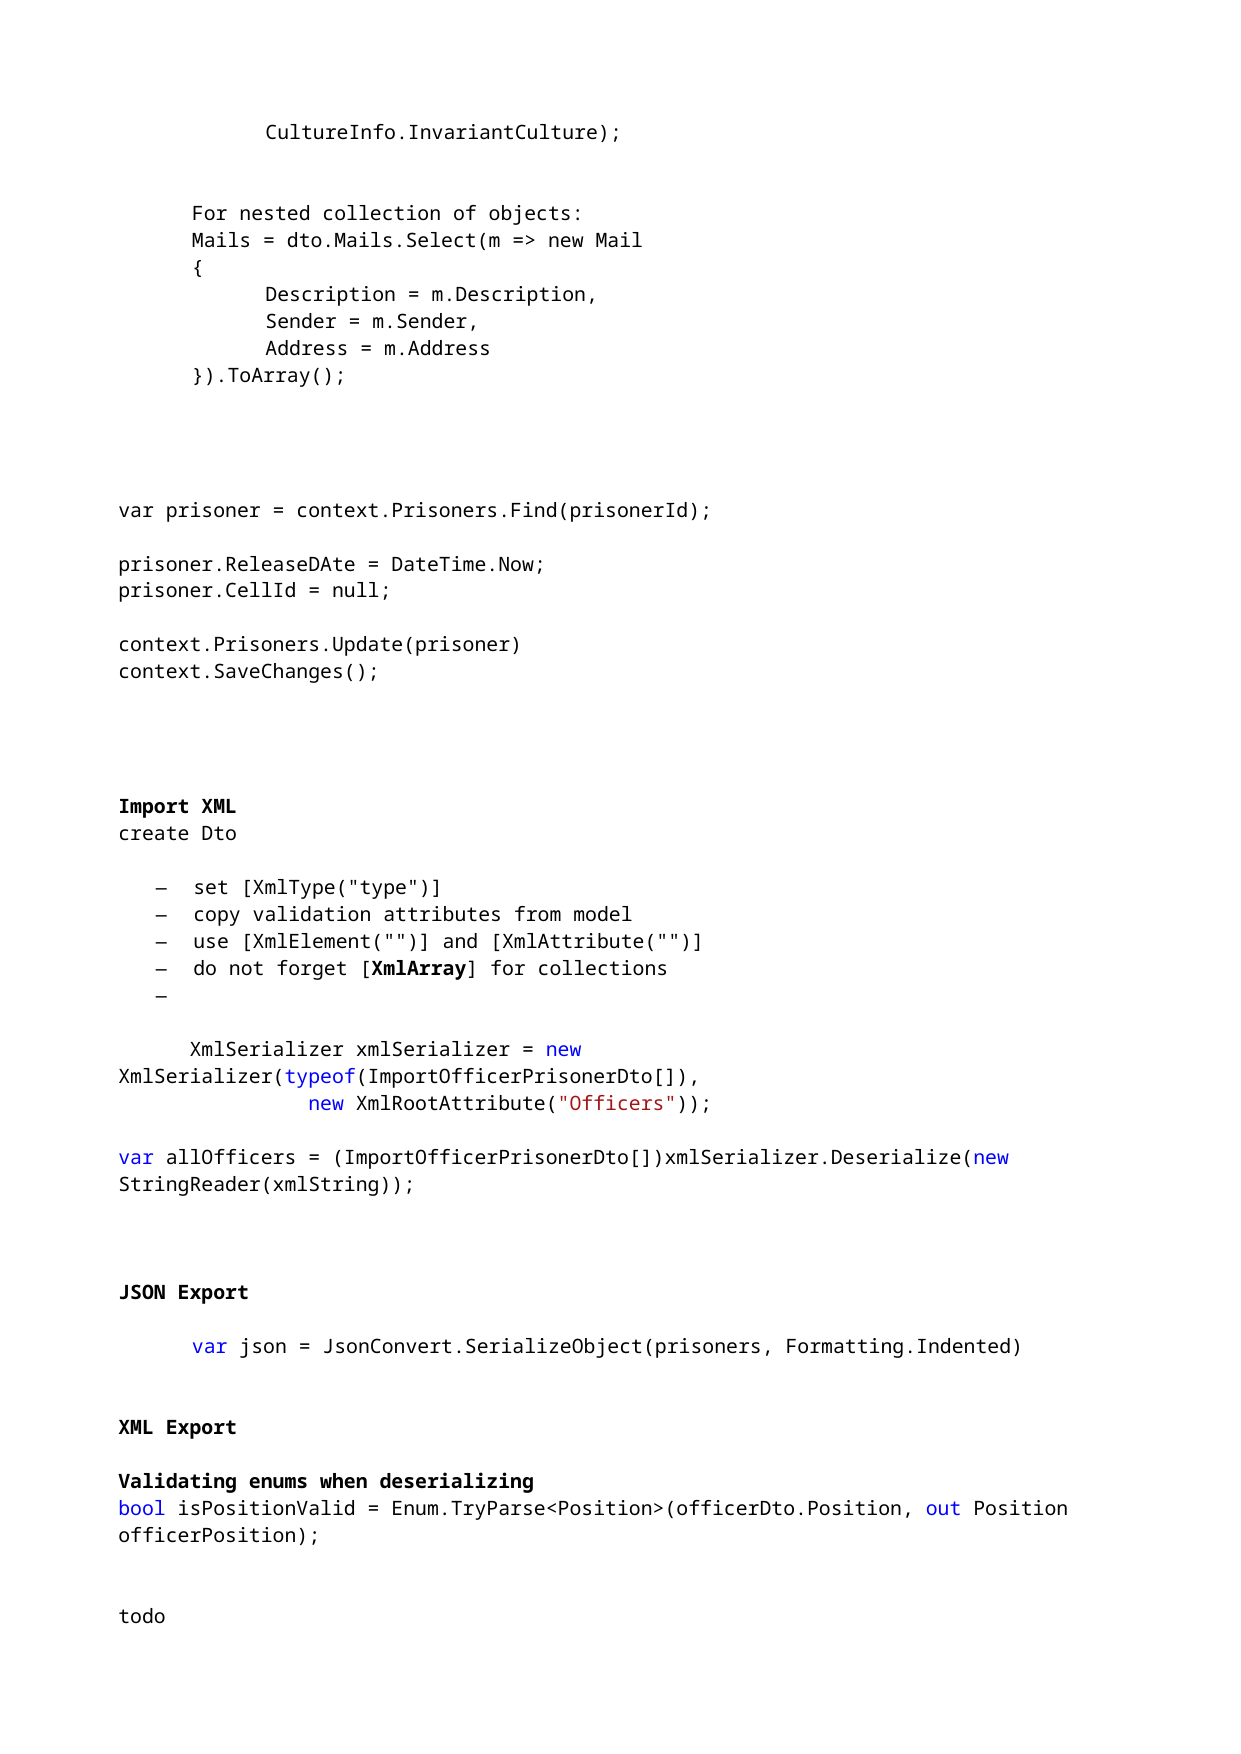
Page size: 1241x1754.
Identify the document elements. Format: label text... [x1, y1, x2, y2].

text }).ToArray(); [118, 361, 1122, 388]
text var allOfficers = (ImportOfficerPrisonerDto[])xmlSerializer.Deserialize(new StringReader(xmlString)); [118, 1143, 1122, 1197]
text var prisoner = context.Prisoners.Find(prisonerId); [118, 496, 1122, 523]
list do not forget [XmlArray] for collections [156, 954, 1122, 981]
text bool isPositionValid = Enum.TryParse<Position>(officerDto.Position, out Position [118, 1494, 1122, 1521]
text prisoner.ReleaseDAte = DateTime.Now; [118, 550, 1122, 577]
text Address = m.Address [118, 334, 1122, 361]
text Description = m.Description, [118, 280, 1122, 307]
text Validating enums when deserializing [118, 1467, 1122, 1494]
list use [XmlElement("")] and [XmlAttribute("")] [156, 927, 1122, 954]
text Sender = m.Sender, [118, 307, 1122, 334]
text prisoner.CellId = null; [118, 577, 1122, 604]
text context.Prisoners.Update(prisoner) [118, 631, 1122, 658]
text XML Export [118, 1413, 1122, 1440]
text For nested collection of objects: [118, 199, 1122, 226]
list copy validation attributes from model [156, 901, 1122, 927]
text create Dto [118, 819, 1122, 847]
text context.SaveChanges(); [118, 658, 1122, 685]
text Mails = dto.Mails.Select(m => new Mail [118, 226, 1122, 253]
text Import XML [118, 793, 1122, 819]
list set [XmlType("type")] [156, 873, 1122, 901]
text todo [118, 1602, 1122, 1629]
text var json = JsonConvert.SerializeObject(prisoners, Formatting.Indented) [118, 1332, 1122, 1359]
text new XmlRootAttribute("Officers")); [118, 1089, 1122, 1116]
text XmlSerializer xmlSerializer = new XmlSerializer(typeof(ImportOfficerPrisonerDto[]), [118, 1035, 1122, 1089]
text officerPosition); [118, 1521, 1122, 1548]
text CultureInfo.InvariantCulture); [118, 118, 1122, 145]
text JSON Export [118, 1278, 1122, 1305]
text { [118, 253, 1122, 280]
